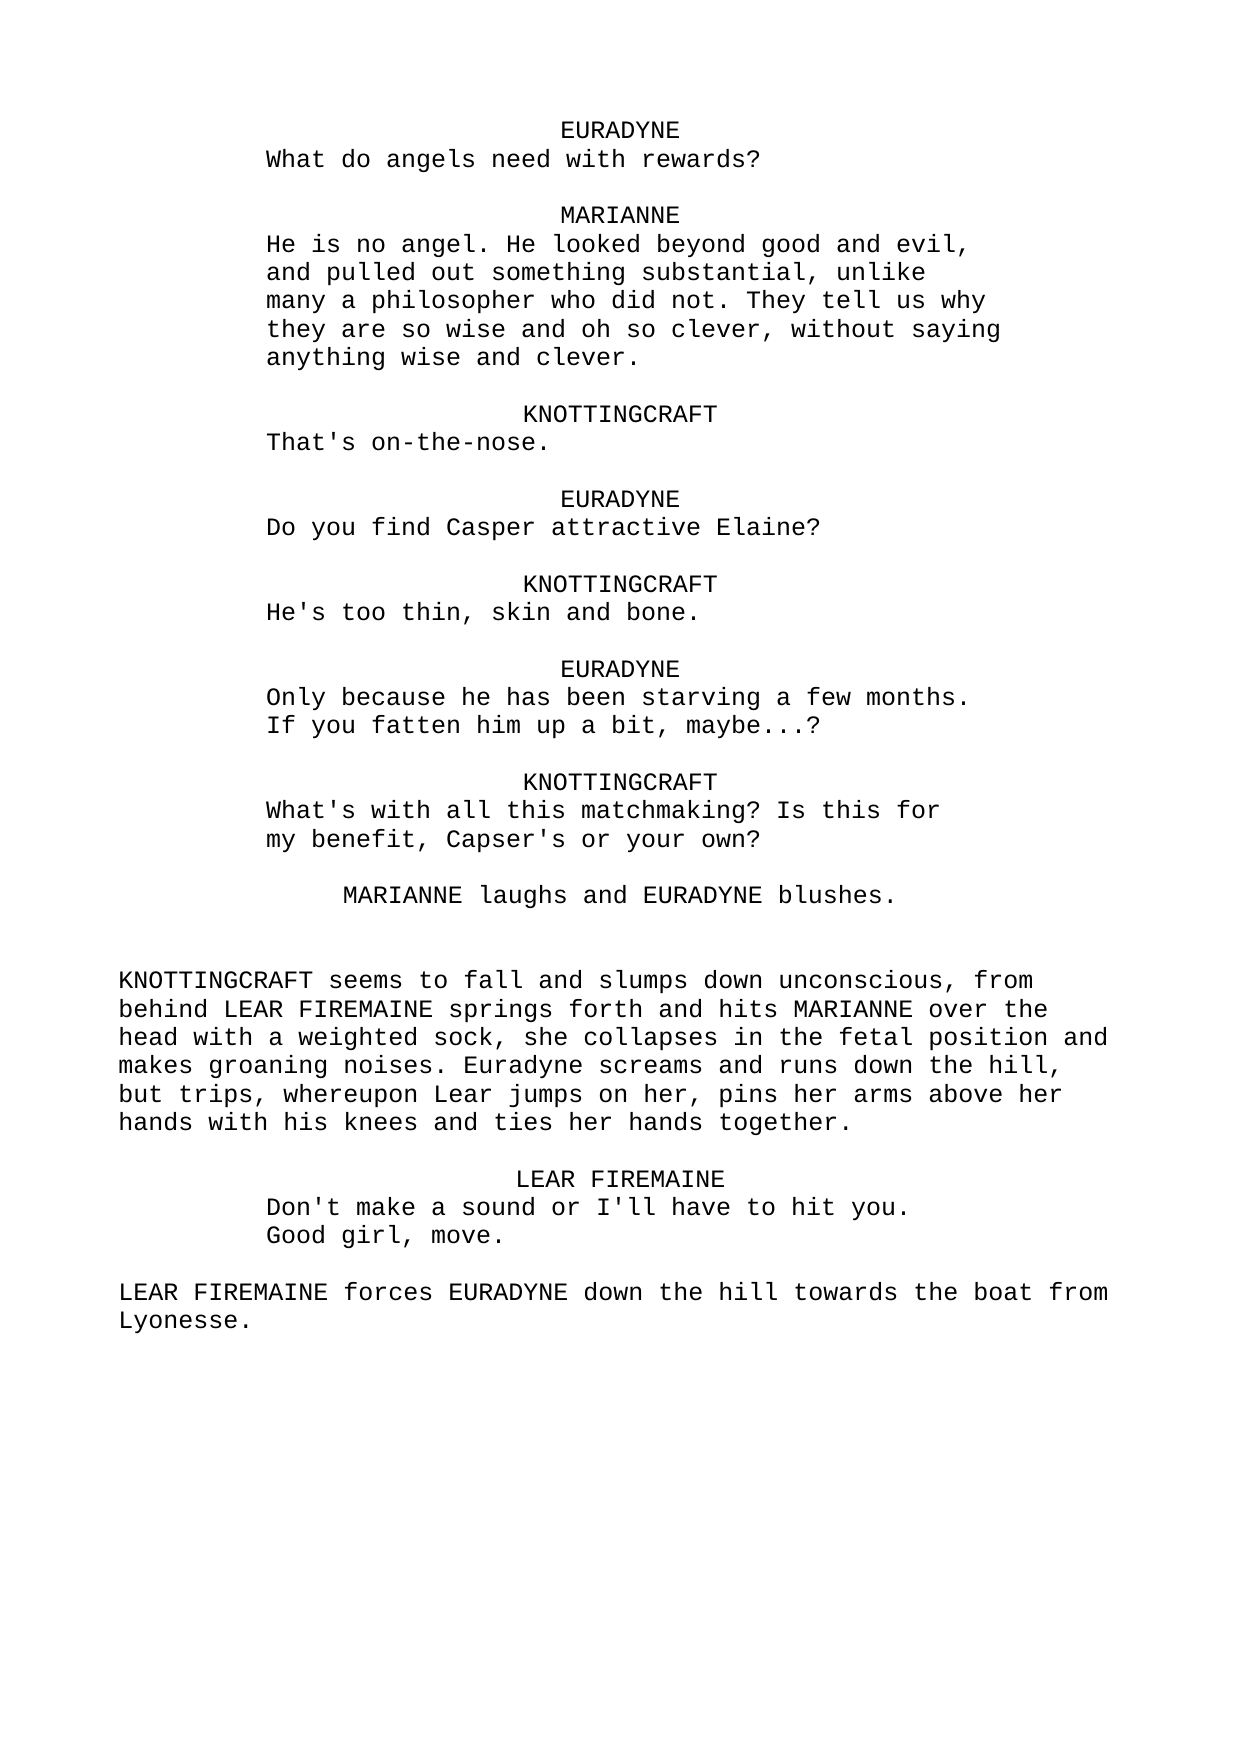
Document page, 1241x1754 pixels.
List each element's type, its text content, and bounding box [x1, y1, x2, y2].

text KNOTTINGCRAFT [118, 571, 1122, 600]
text LEAR FIREMAINE forces EURADYNE down the hill towards the boat from Lyonesse. [118, 1280, 1122, 1336]
text my benefit, Capser's or your own? [118, 826, 1122, 855]
text Only because he has been starving a few months. [118, 685, 1122, 713]
text What's with all this matchmaking? Is this for [118, 798, 1122, 826]
text EURADYNE [118, 118, 1122, 146]
text Good girl, move. [118, 1223, 1122, 1251]
text Don't make a sound or I'll have to hit you. [118, 1195, 1122, 1223]
text LEAR FIREMAINE [118, 1166, 1122, 1195]
text they are so wise and oh so clever, without saying anything wise and clever. [118, 316, 1122, 373]
text That's on-the-nose. [118, 430, 1122, 458]
text MARIANNE [118, 203, 1122, 231]
text He's too thin, skin and bone. [118, 600, 1122, 628]
text many a philosopher who did not. They tell us why [118, 288, 1122, 316]
text What do angels need with rewards? [118, 146, 1122, 175]
text He is no angel. He looked beyond good and evil, [118, 231, 1122, 260]
text MARIANNE laughs and EURADYNE blushes. [118, 883, 1122, 911]
text EURADYNE [118, 656, 1122, 685]
text If you fatten him up a bit, maybe...? [118, 713, 1122, 741]
text KNOTTINGCRAFT seems to fall and slumps down unconscious, from behind LEAR FIREMAINE springs forth and hits MARIANNE over the head with a weighted sock, she collapses in the fetal position and makes groaning noises. Euradyne screams and runs down the hill, but trips, whereupon Lear jumps on her, pins her arms above her hands with his knees and ties her hands together. [118, 968, 1122, 1138]
text and pulled out something substantial, unlike [118, 260, 1122, 288]
text KNOTTINGCRAFT [118, 770, 1122, 798]
text EURADYNE [118, 486, 1122, 515]
text KNOTTINGCRAFT [118, 401, 1122, 430]
text Do you find Casper attractive Elaine? [118, 515, 1122, 543]
